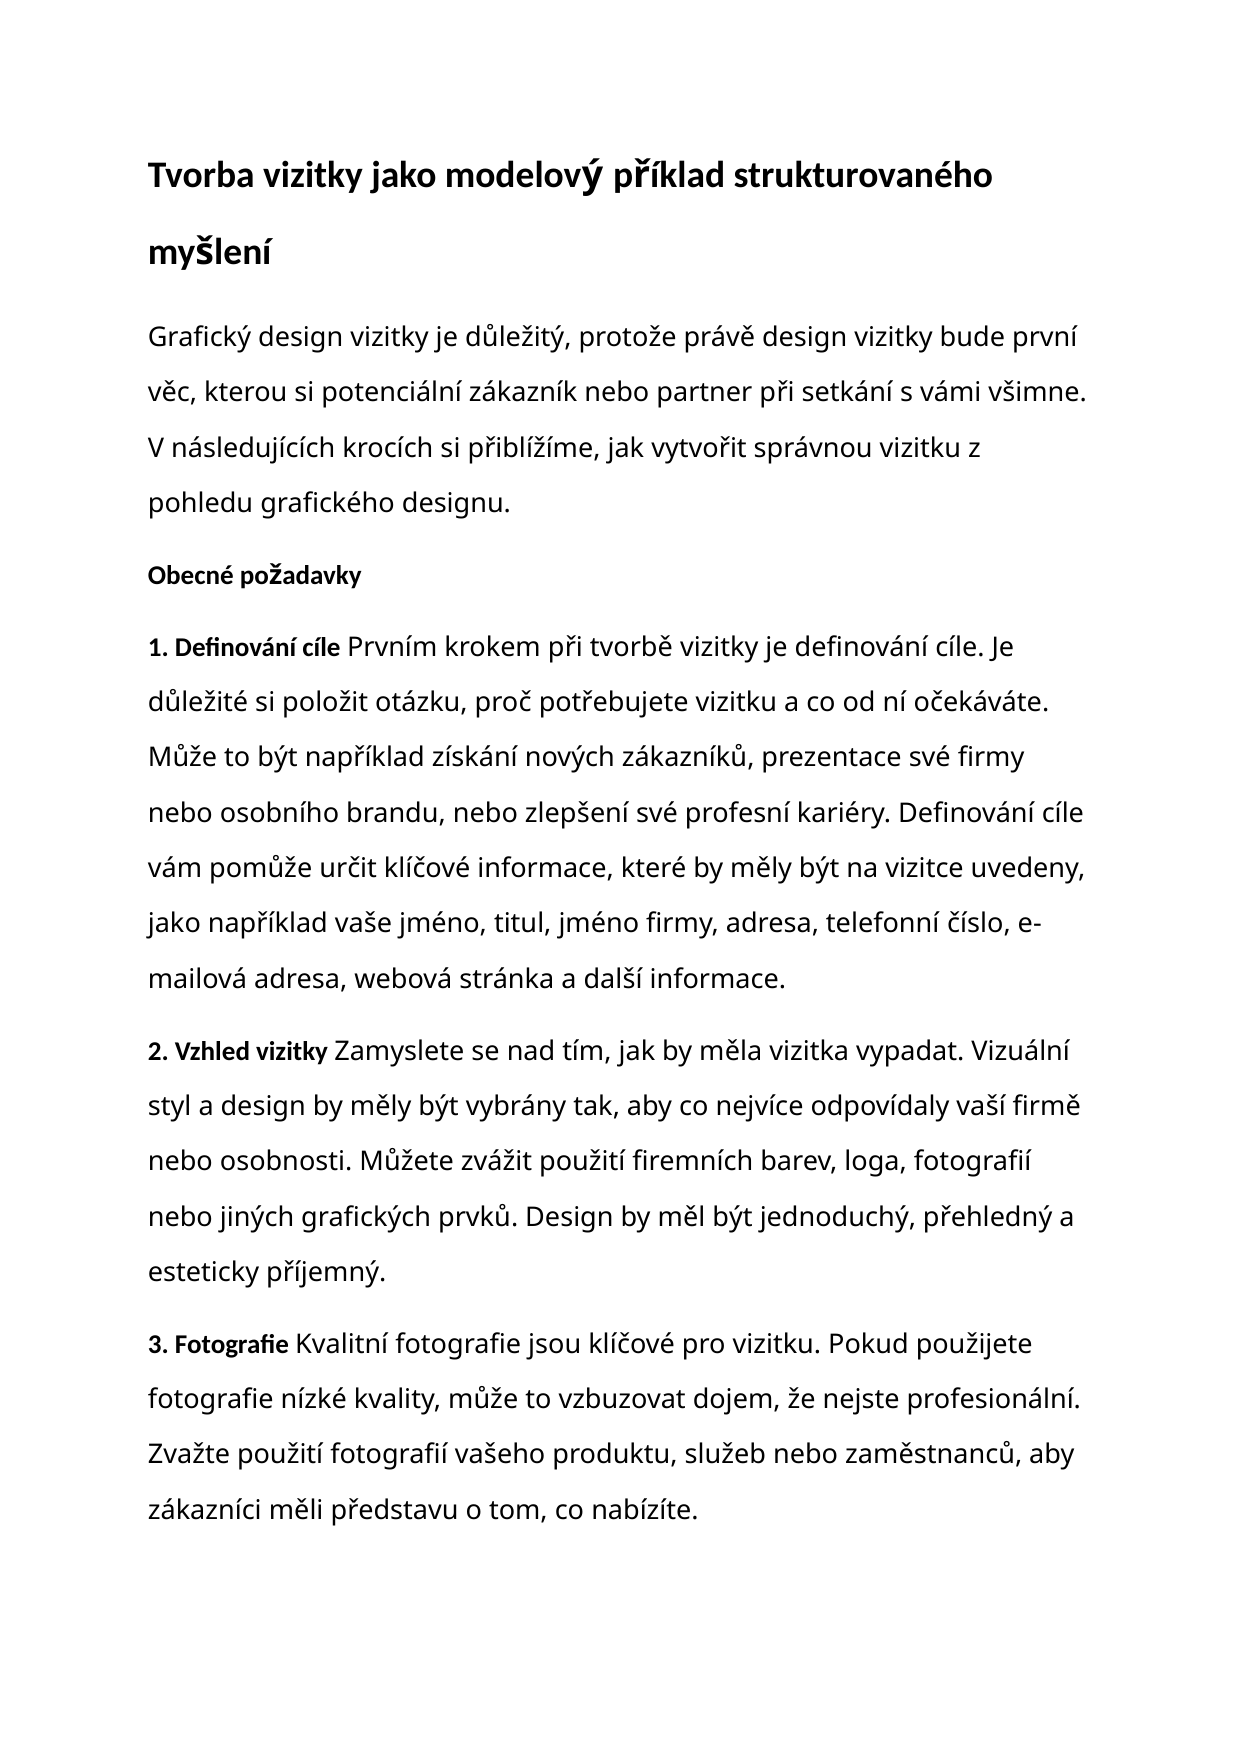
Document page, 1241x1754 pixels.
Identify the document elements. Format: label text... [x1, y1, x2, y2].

text 3. Fotografie Kvalitní fotografie jsou klíčové pro vizitku. Pokud použijete fotografie nízké kvality, může to vzbuzovat dojem, že nejste profesionální. Zvažte použití fotografií vašeho produktu, služeb nebo zaměstnanců, aby zákazníci měli představu o tom, co nabízíte. [148, 1324, 1093, 1527]
text Obecné požadavky [148, 555, 1093, 592]
text 2. Vzhled vizitky Zamyslete se nad tím, jak by měla vizitka vypadat. Vizuální styl a design by měly být vybrány tak, aby co nejvíce odpovídaly vaší firmě nebo osobnosti. Můžete zvážit použití firemních barev, loga, fotografií nebo jiných grafických prvků. Design by měl být jednoduchý, přehledný a esteticky příjemný. [148, 1031, 1093, 1289]
text 1. Definování cíle Prvním krokem při tvorbě vizitky je definování cíle. Je důležité si položit otázku, proč potřebujete vizitku a co od ní očekáváte. Může to být například získání nových zákazníků, prezentace své firmy nebo osobního brandu, nebo zlepšení své profesní kariéry. Definování cíle vám pomůže určit klíčové informace, které by měly být na vizitce uvedeny, jako například vaše jméno, titul, jméno firmy, adresa, telefonní číslo, e-mailová adresa, webová stránka a další informace. [148, 627, 1093, 996]
text Tvorba vizitky jako modelový příklad strukturovaného myšlení [148, 148, 1093, 275]
text Grafický design vizitky je důležitý, protože právě design vizitky bude první věc, kterou si potenciální zákazník nebo partner při setkání s vámi všimne. V následujících krocích si přiblížíme, jak vytvořit správnou vizitku z pohledu grafického designu. [148, 317, 1093, 520]
